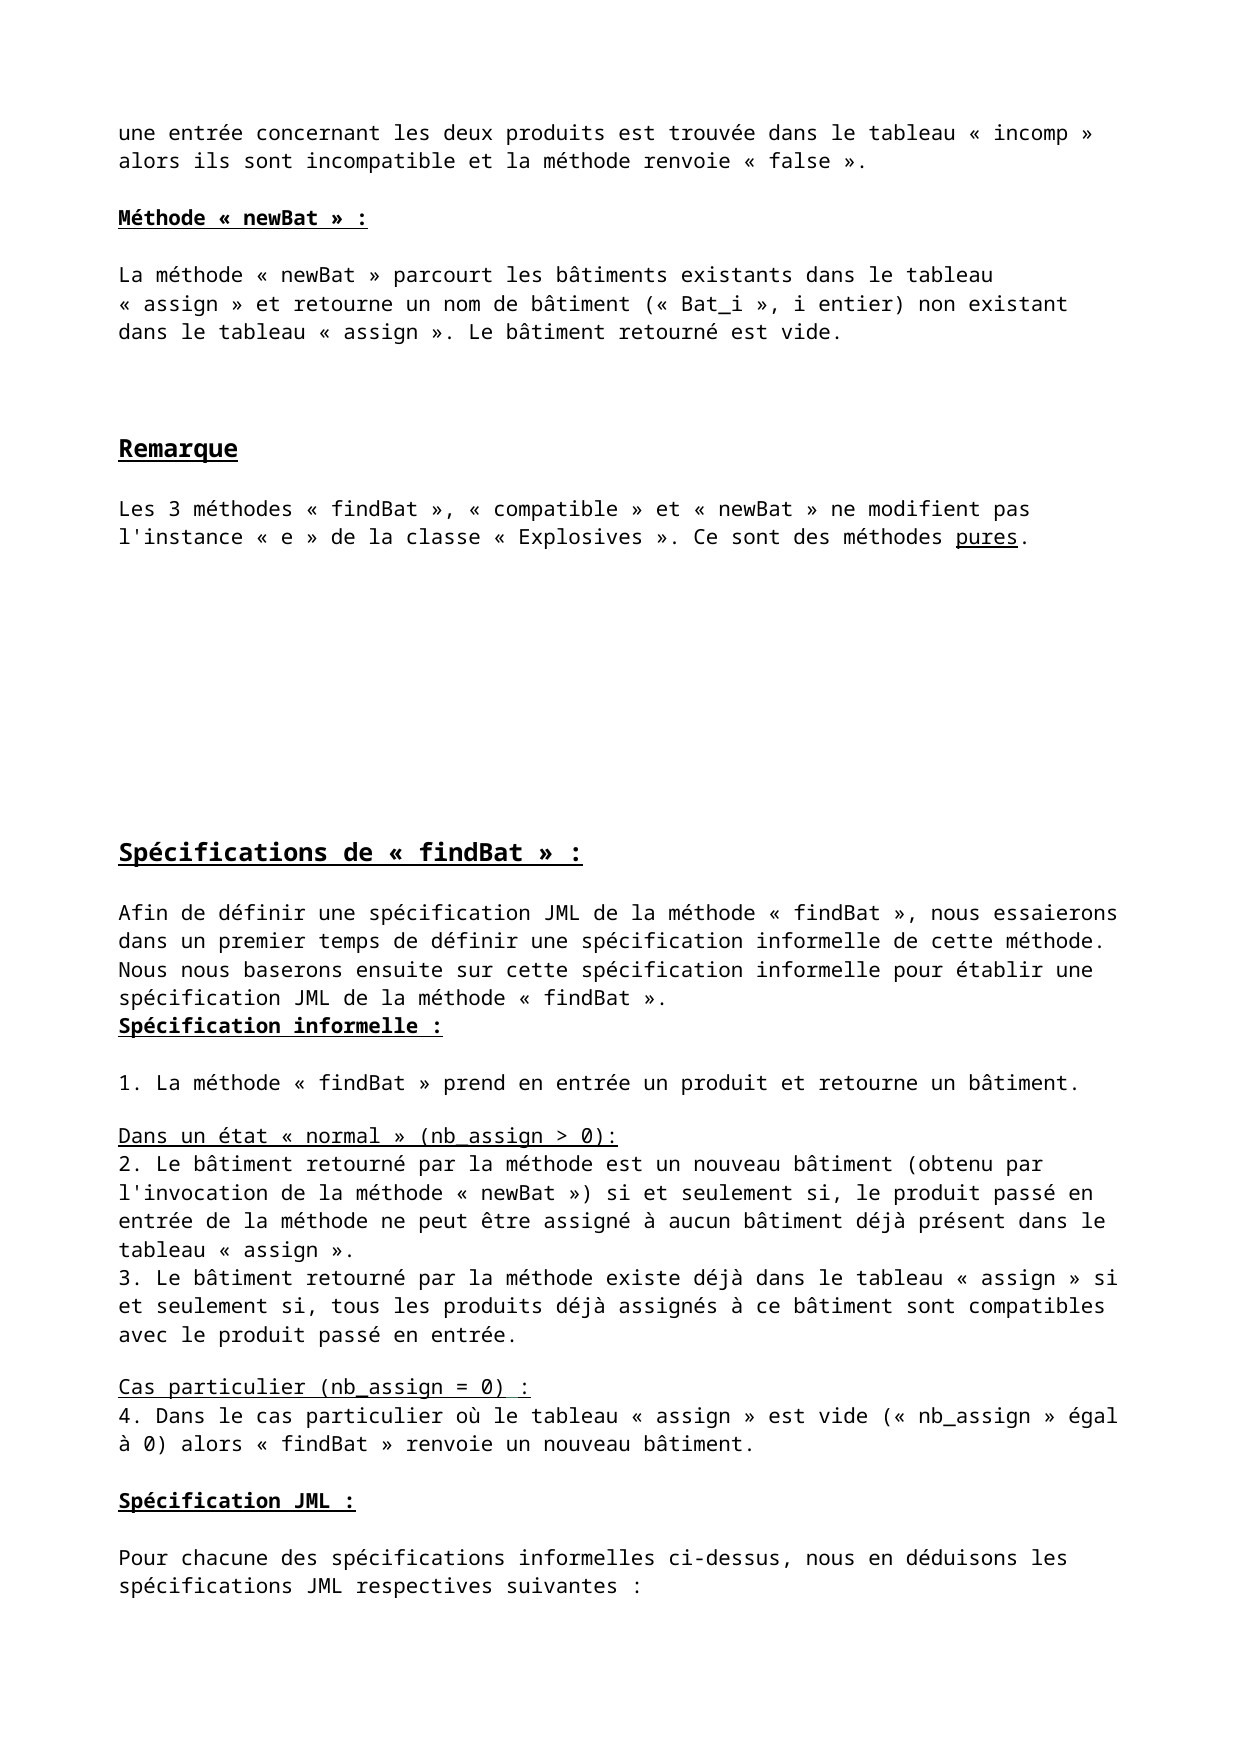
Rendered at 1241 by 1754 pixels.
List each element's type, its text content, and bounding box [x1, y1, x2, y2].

text Spécifications de « findBat » : [118, 835, 1122, 869]
text 2. Le bâtiment retourné par la méthode est un nouveau bâtiment (obtenu par l'invocation de la méthode « newBat ») si et seulement si, le produit passé en entrée de la méthode ne peut être assigné à aucun bâtiment déjà présent dans le tableau « assign ». [118, 1149, 1122, 1263]
text 3. Le bâtiment retourné par la méthode existe déjà dans le tableau « assign » si et seulement si, tous les produits déjà assignés à ce bâtiment sont compatibles avec le produit passé en entrée. [118, 1263, 1122, 1348]
text Afin de définir une spécification JML de la méthode « findBat », nous essaierons dans un premier temps de définir une spécification informelle de cette méthode. Nous nous baserons ensuite sur cette spécification informelle pour établir une spécification JML de la méthode « findBat ». [118, 898, 1122, 1012]
text Spécification informelle : [118, 1012, 1122, 1040]
text 1. La méthode « findBat » prend en entrée un produit et retourne un bâtiment. [118, 1068, 1122, 1097]
text Méthode « newBat » : [118, 203, 1122, 232]
text Dans un état « normal » (nb_assign > 0): [118, 1121, 1122, 1149]
text Spécification JML : [118, 1486, 1122, 1515]
text Pour chacune des spécifications informelles ci-dessus, nous en déduisons les spécifications JML respectives suivantes : [118, 1543, 1122, 1600]
text Remarque [118, 431, 1122, 465]
text 4. Dans le cas particulier où le tableau « assign » est vide (« nb_assign » égal à 0) alors « findBat » renvoie un nouveau bâtiment. [118, 1401, 1122, 1458]
text La méthode « newBat » parcourt les bâtiments existants dans le tableau « assign » et retourne un nom de bâtiment (« Bat_i », i entier) non existant dans le tableau « assign ». Le bâtiment retourné est vide. [118, 260, 1122, 346]
text Cas particulier (nb_assign = 0) : [118, 1372, 1122, 1401]
text une entrée concernant les deux produits est trouvée dans le tableau « incomp » alors ils sont incompatible et la méthode renvoie « false ». [118, 118, 1122, 175]
text Les 3 méthodes « findBat », « compatible » et « newBat » ne modifient pas l'instance « e » de la classe « Explosives ». Ce sont des méthodes pures. [118, 494, 1122, 551]
